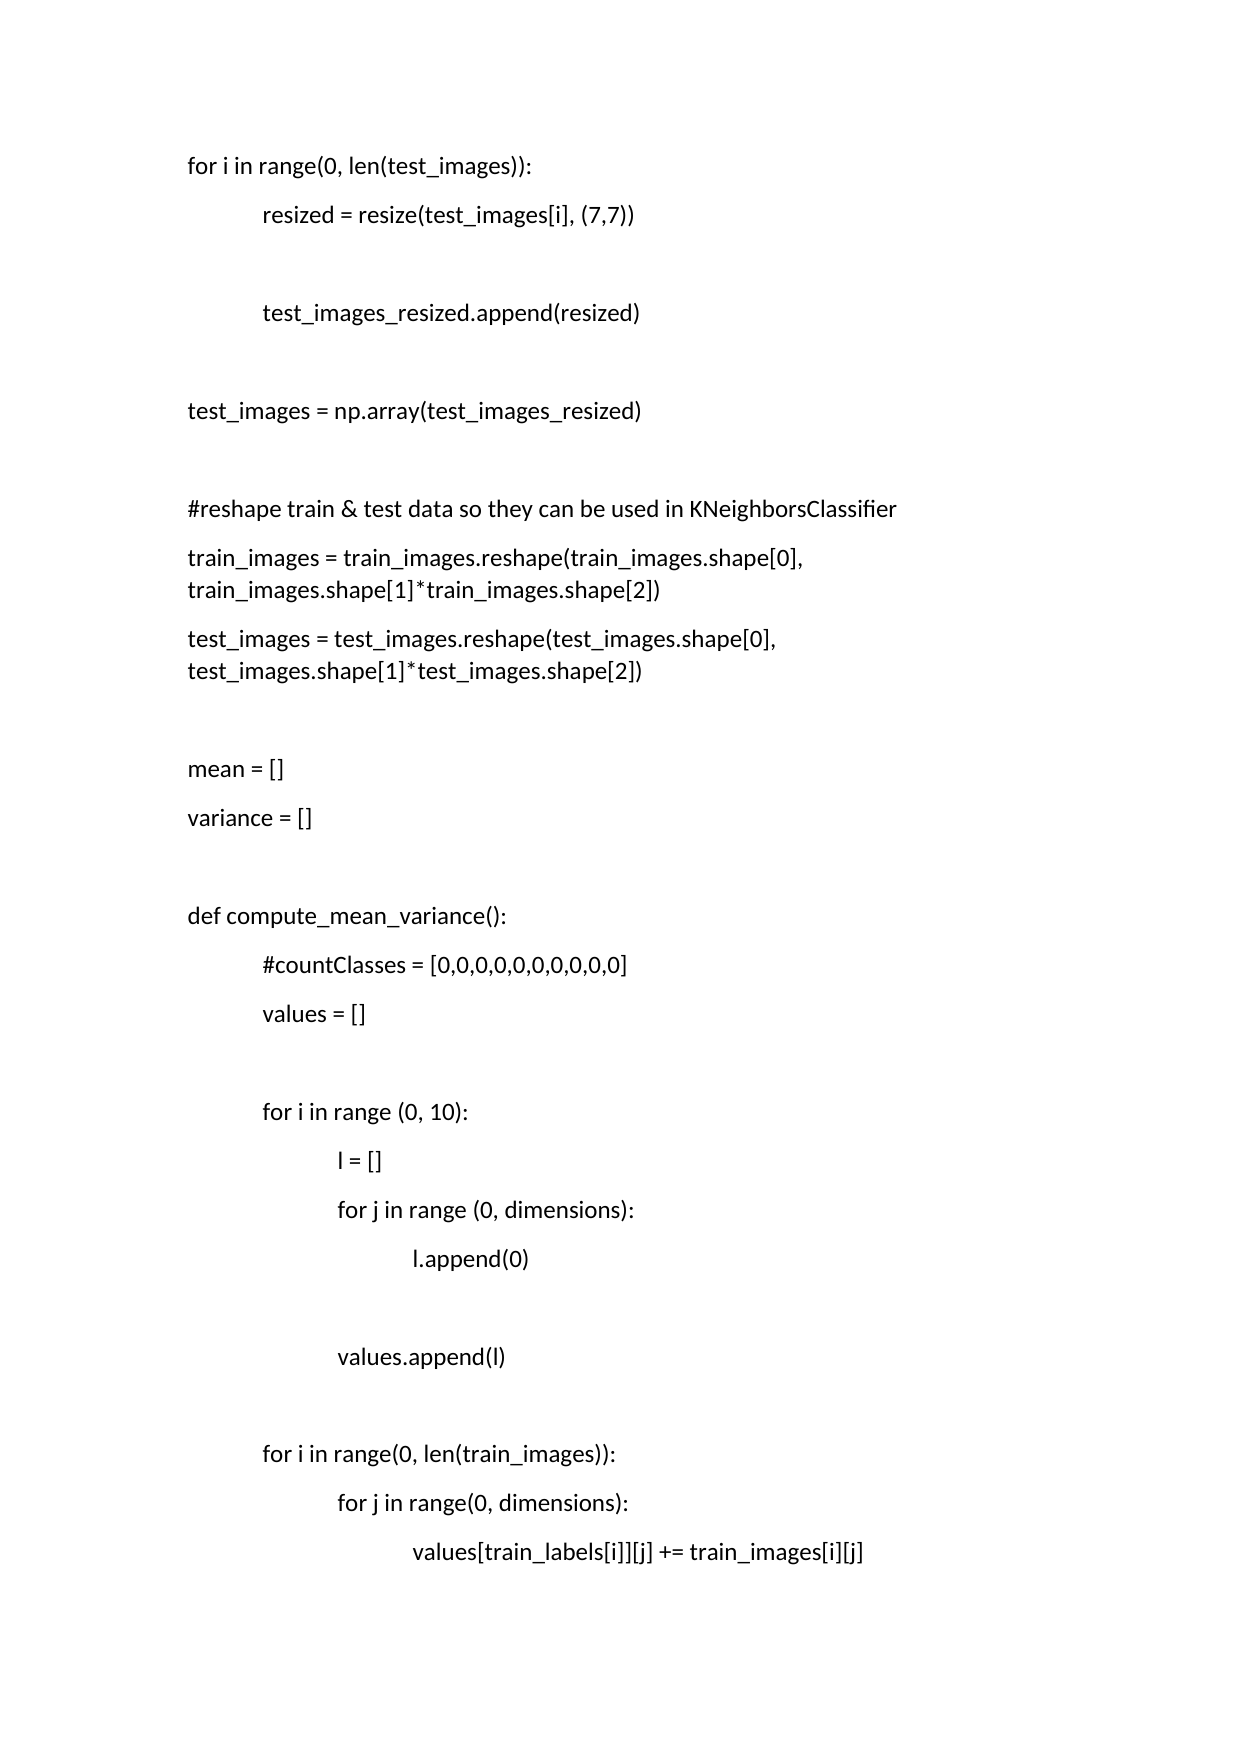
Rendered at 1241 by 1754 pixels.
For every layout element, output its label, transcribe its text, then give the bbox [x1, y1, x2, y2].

text test_images_resized.append(resized) [187, 297, 1053, 327]
text #reshape train & test data so they can be used in KNeighborsClassifier [187, 493, 1053, 523]
text for j in range(0, dimensions): [187, 1487, 1053, 1518]
text l.append(0) [187, 1243, 1053, 1273]
text train_images = train_images.reshape(train_images.shape[0], train_images.shape[1]*train_images.shape[2]) [187, 542, 1053, 604]
text for j in range (0, dimensions): [187, 1194, 1053, 1224]
text for i in range(0, len(train_images)): [187, 1438, 1053, 1469]
text for i in range(0, len(test_images)): [187, 150, 1053, 181]
text test_images = test_images.reshape(test_images.shape[0], test_images.shape[1]*test_images.shape[2]) [187, 623, 1053, 686]
text mean = [] [187, 753, 1053, 784]
text values.append(l) [187, 1341, 1053, 1371]
text values[train_labels[i]][j] += train_images[i][j] [187, 1536, 1053, 1567]
text values = [] [187, 998, 1053, 1028]
text resized = resize(test_images[i], (7,7)) [187, 199, 1053, 229]
text for i in range (0, 10): [187, 1096, 1053, 1126]
text test_images = np.array(test_images_resized) [187, 395, 1053, 425]
text #countClasses = [0,0,0,0,0,0,0,0,0,0] [187, 949, 1053, 979]
text def compute_mean_variance(): [187, 900, 1053, 931]
text variance = [] [187, 802, 1053, 833]
text l = [] [187, 1145, 1053, 1175]
